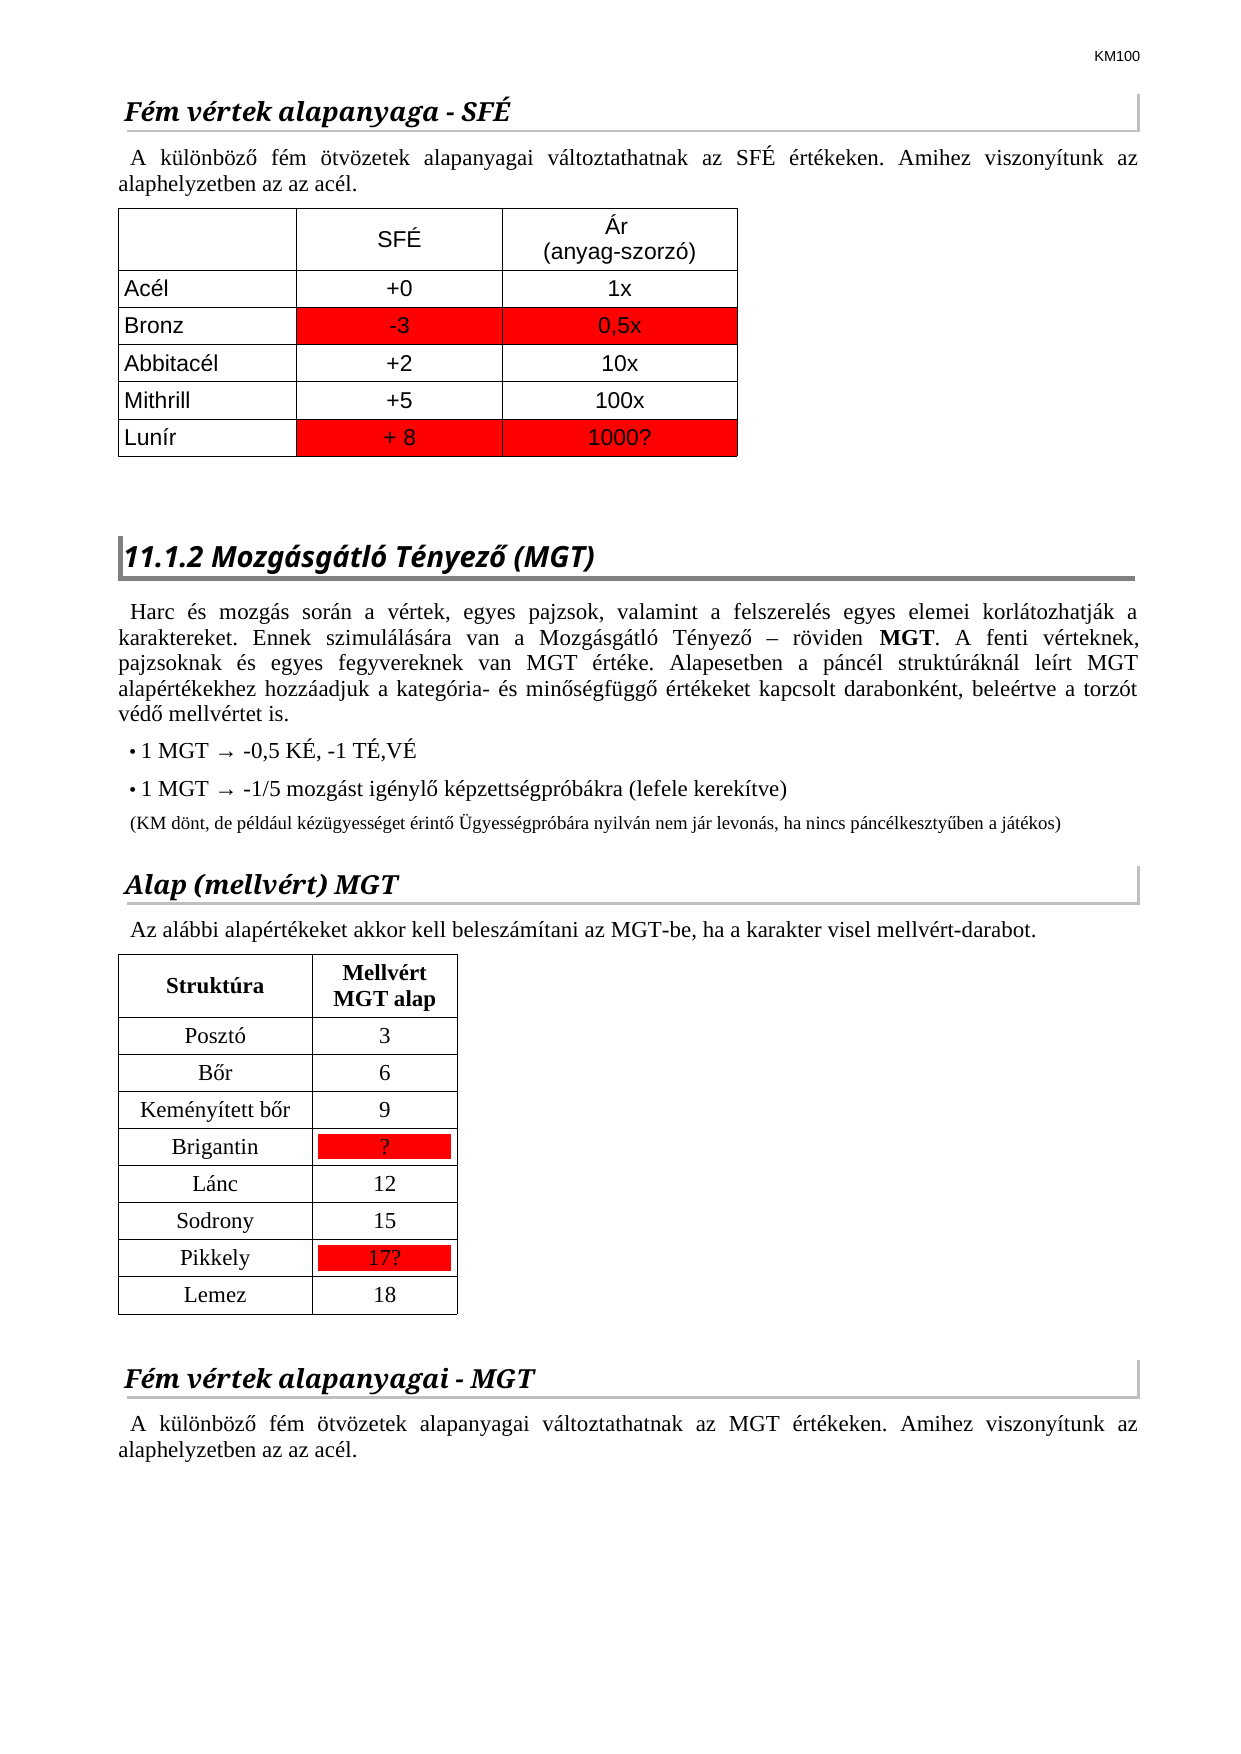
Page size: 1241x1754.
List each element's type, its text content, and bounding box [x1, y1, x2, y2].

table_cell 6 [313, 1055, 457, 1091]
list 1 MGT → -1/5 mozgást igénylő képzettségpróbákra (lefele kerekítve) [129, 776, 1140, 801]
subtitle Fém vértek alapanyaga - SFÉ [124, 94, 1137, 129]
table_cell 1x [503, 271, 737, 307]
list 1 MGT → -0,5 KÉ, -1 TÉ,VÉ [129, 738, 1140, 764]
table_cell Abbitacél [119, 345, 296, 381]
table_cell 9 [313, 1092, 457, 1128]
table_header [119, 209, 296, 270]
text Harc és mozgás során a vértek, egyes pajzsok, valamint a felszerelés egyes elemei korlátozhatják a karaktereket. Ennek szimulálására van a Mozgásgátló Tényező – röviden MGT. A fenti vérteknek, pajzsoknak és egyes fegyvereknek van MGT értéke. Alapesetben a páncél struktúráknál leírt MGT alapértékekhez hozzáadjuk a kategória- és minőségfüggő értékeket kapcsolt darabonként, beleértve a torzót védő mellvértet is. [118, 599, 1140, 726]
subtitle Mozgásgátló Tényező (MGT) [123, 536, 1140, 576]
text A különböző fém ötvözetek alapanyagai változtathatnak az SFÉ értékeken. Amihez viszonyítunk az alaphelyzetben az az acél. [118, 145, 1140, 196]
table_header Struktúra [119, 955, 312, 1017]
table_cell 12 [313, 1166, 457, 1202]
table_cell ? [313, 1129, 457, 1165]
table_cell 0,5x [503, 308, 737, 344]
subtitle Alap (mellvért) MGT [124, 866, 1137, 902]
table_cell Lánc [119, 1166, 312, 1202]
table_cell +5 [297, 382, 502, 419]
table_cell Posztó [119, 1018, 312, 1054]
table_cell Keményített bőr [119, 1092, 312, 1128]
table_cell Lunír [119, 420, 296, 456]
table_cell -3 [297, 308, 502, 344]
table_cell Brigantin [119, 1129, 312, 1165]
table_cell Mithrill [119, 382, 296, 419]
table_cell 3 [313, 1018, 457, 1054]
subtitle Fém vértek alapanyagai - MGT [124, 1360, 1137, 1396]
table_cell Sodrony [119, 1203, 312, 1239]
table_cell +0 [297, 271, 502, 307]
table_header SFÉ [297, 209, 502, 270]
text (KM dönt, de például kézügyességet érintő Ügyességpróbára nyilván nem jár levonás, ha nincs páncélkesztyűben a játékos) [118, 813, 1140, 833]
table_cell Bőr [119, 1055, 312, 1091]
table_cell 1000? [503, 420, 737, 456]
table_cell Acél [119, 271, 296, 307]
table_cell + 8 [297, 420, 502, 456]
table_cell 15 [313, 1203, 457, 1239]
table_cell Bronz [119, 308, 296, 344]
table_cell 10x [503, 345, 737, 381]
text A különböző fém ötvözetek alapanyagai változtathatnak az MGT értékeken. Amihez viszonyítunk az alaphelyzetben az az acél. [118, 1411, 1140, 1462]
table_cell +2 [297, 345, 502, 381]
table_header Mellvért MGT alap [313, 955, 457, 1017]
table_header Ár (anyag-szorzó) [503, 209, 737, 270]
table_cell 18 [313, 1277, 457, 1314]
table_cell Lemez [119, 1277, 312, 1314]
text Az alábbi alapértékeket akkor kell beleszámítani az MGT-be, ha a karakter visel mellvért-darabot. [118, 917, 1140, 943]
table_cell 17? [313, 1240, 457, 1276]
table_cell Pikkely [119, 1240, 312, 1276]
table_cell 100x [503, 382, 737, 419]
